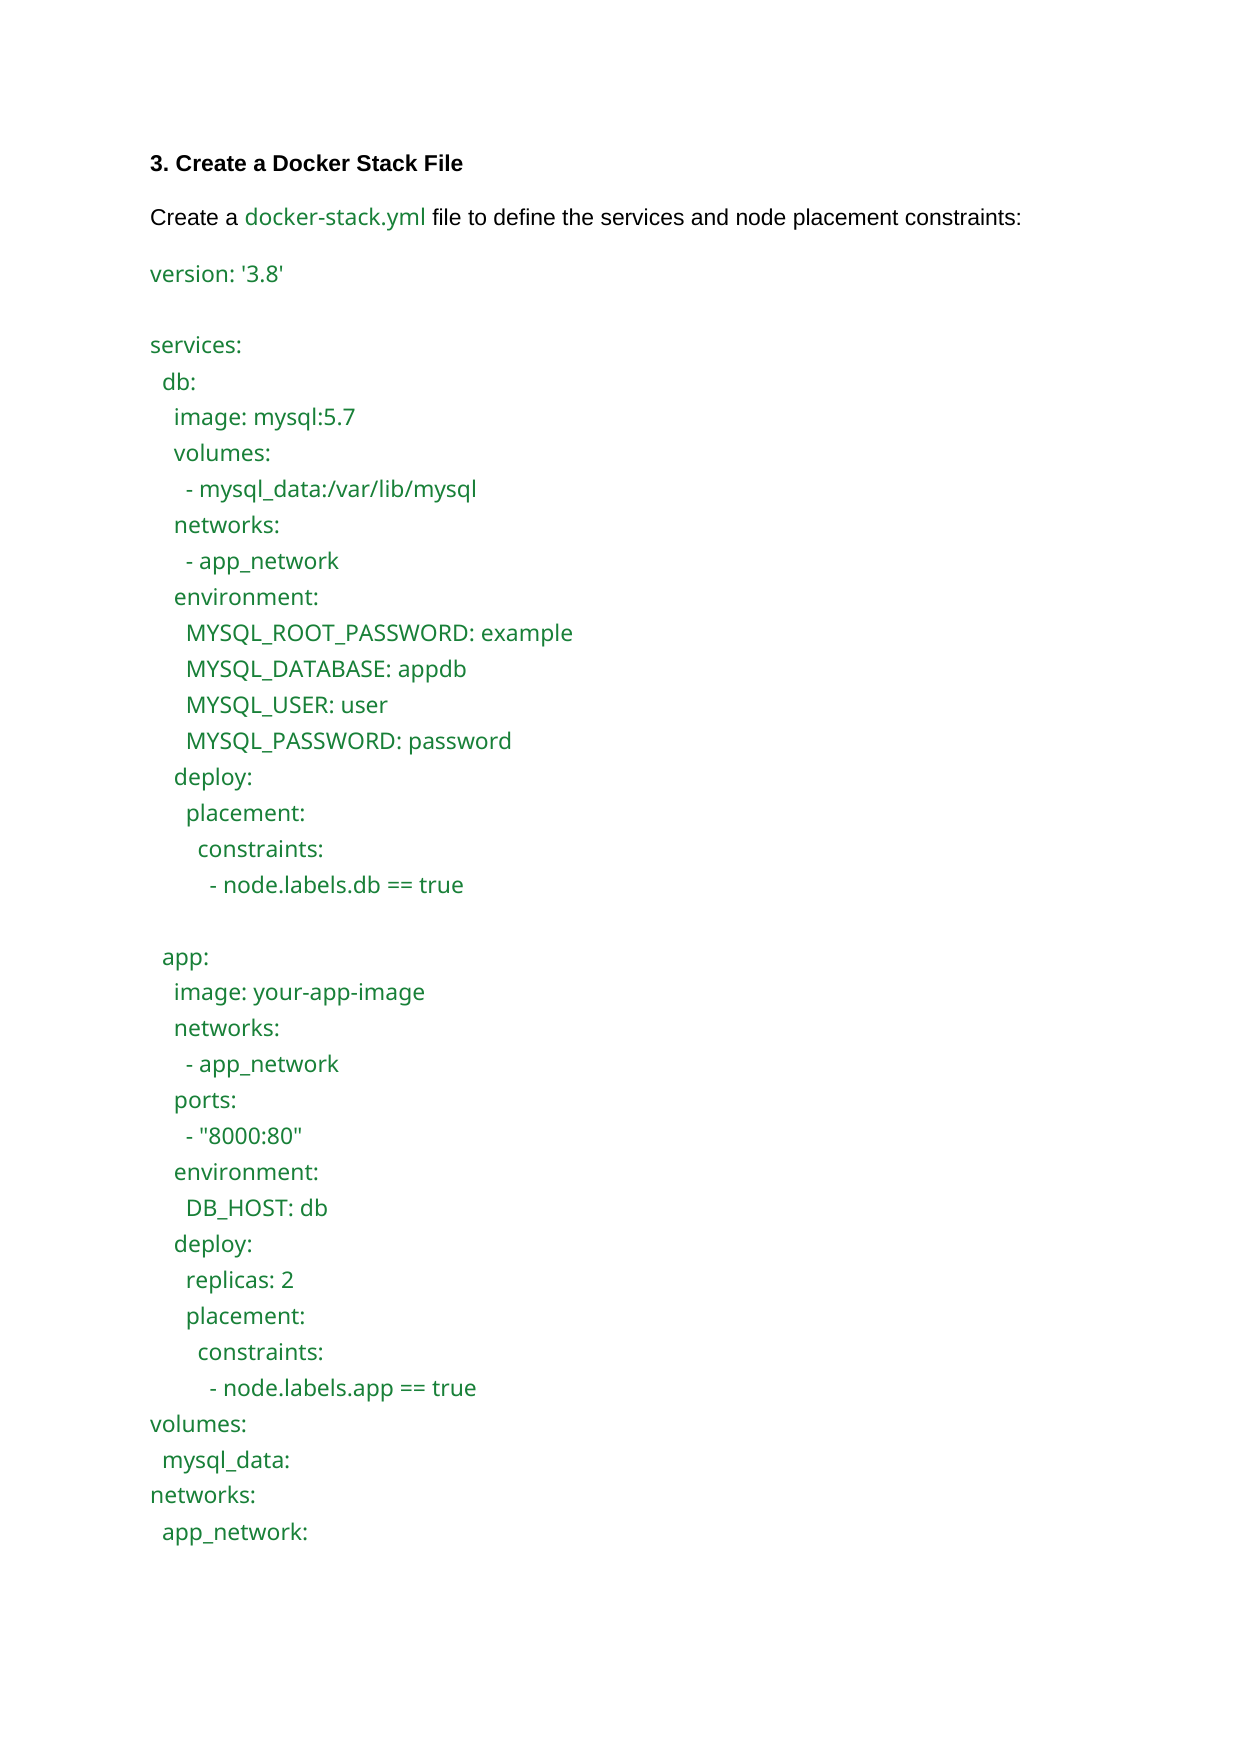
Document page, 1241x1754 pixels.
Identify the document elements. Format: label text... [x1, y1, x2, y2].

text replicas: 2 [150, 1264, 1090, 1295]
text app_network: [150, 1515, 1090, 1547]
text - app_network [150, 545, 1090, 576]
text - "8000:80" [150, 1120, 1090, 1151]
subtitle 3. Create a Docker Stack File [150, 150, 1090, 176]
text MYSQL_USER: user [150, 689, 1090, 720]
text db: [150, 365, 1090, 397]
text placement: [150, 797, 1090, 828]
text placement: [150, 1300, 1090, 1331]
text MYSQL_DATABASE: appdb [150, 653, 1090, 684]
text networks: [150, 1012, 1090, 1043]
text - node.labels.app == true [150, 1372, 1090, 1403]
text volumes: [150, 1408, 1090, 1439]
text constraints: [150, 833, 1090, 864]
text ports: [150, 1084, 1090, 1115]
text environment: [150, 1156, 1090, 1187]
text environment: [150, 581, 1090, 612]
text services: [150, 329, 1090, 361]
text constraints: [150, 1336, 1090, 1367]
text MYSQL_PASSWORD: password [150, 725, 1090, 756]
text networks: [150, 1479, 1090, 1511]
text - node.labels.db == true [150, 868, 1090, 900]
text image: mysql:5.7 [150, 401, 1090, 433]
text deploy: [150, 1228, 1090, 1259]
text image: your-app-image [150, 976, 1090, 1008]
text Create a docker-stack.yml file to define the services and node placement constraints: [150, 201, 1090, 233]
text MYSQL_ROOT_PASSWORD: example [150, 617, 1090, 648]
text mysql_data: [150, 1443, 1090, 1475]
text - mysql_data:/var/lib/mysql [150, 473, 1090, 504]
text deploy: [150, 761, 1090, 792]
text app: [150, 940, 1090, 972]
text - app_network [150, 1048, 1090, 1079]
text DB_HOST: db [150, 1192, 1090, 1223]
text volumes: [150, 437, 1090, 468]
text version: '3.8' [150, 258, 1090, 289]
text networks: [150, 509, 1090, 540]
